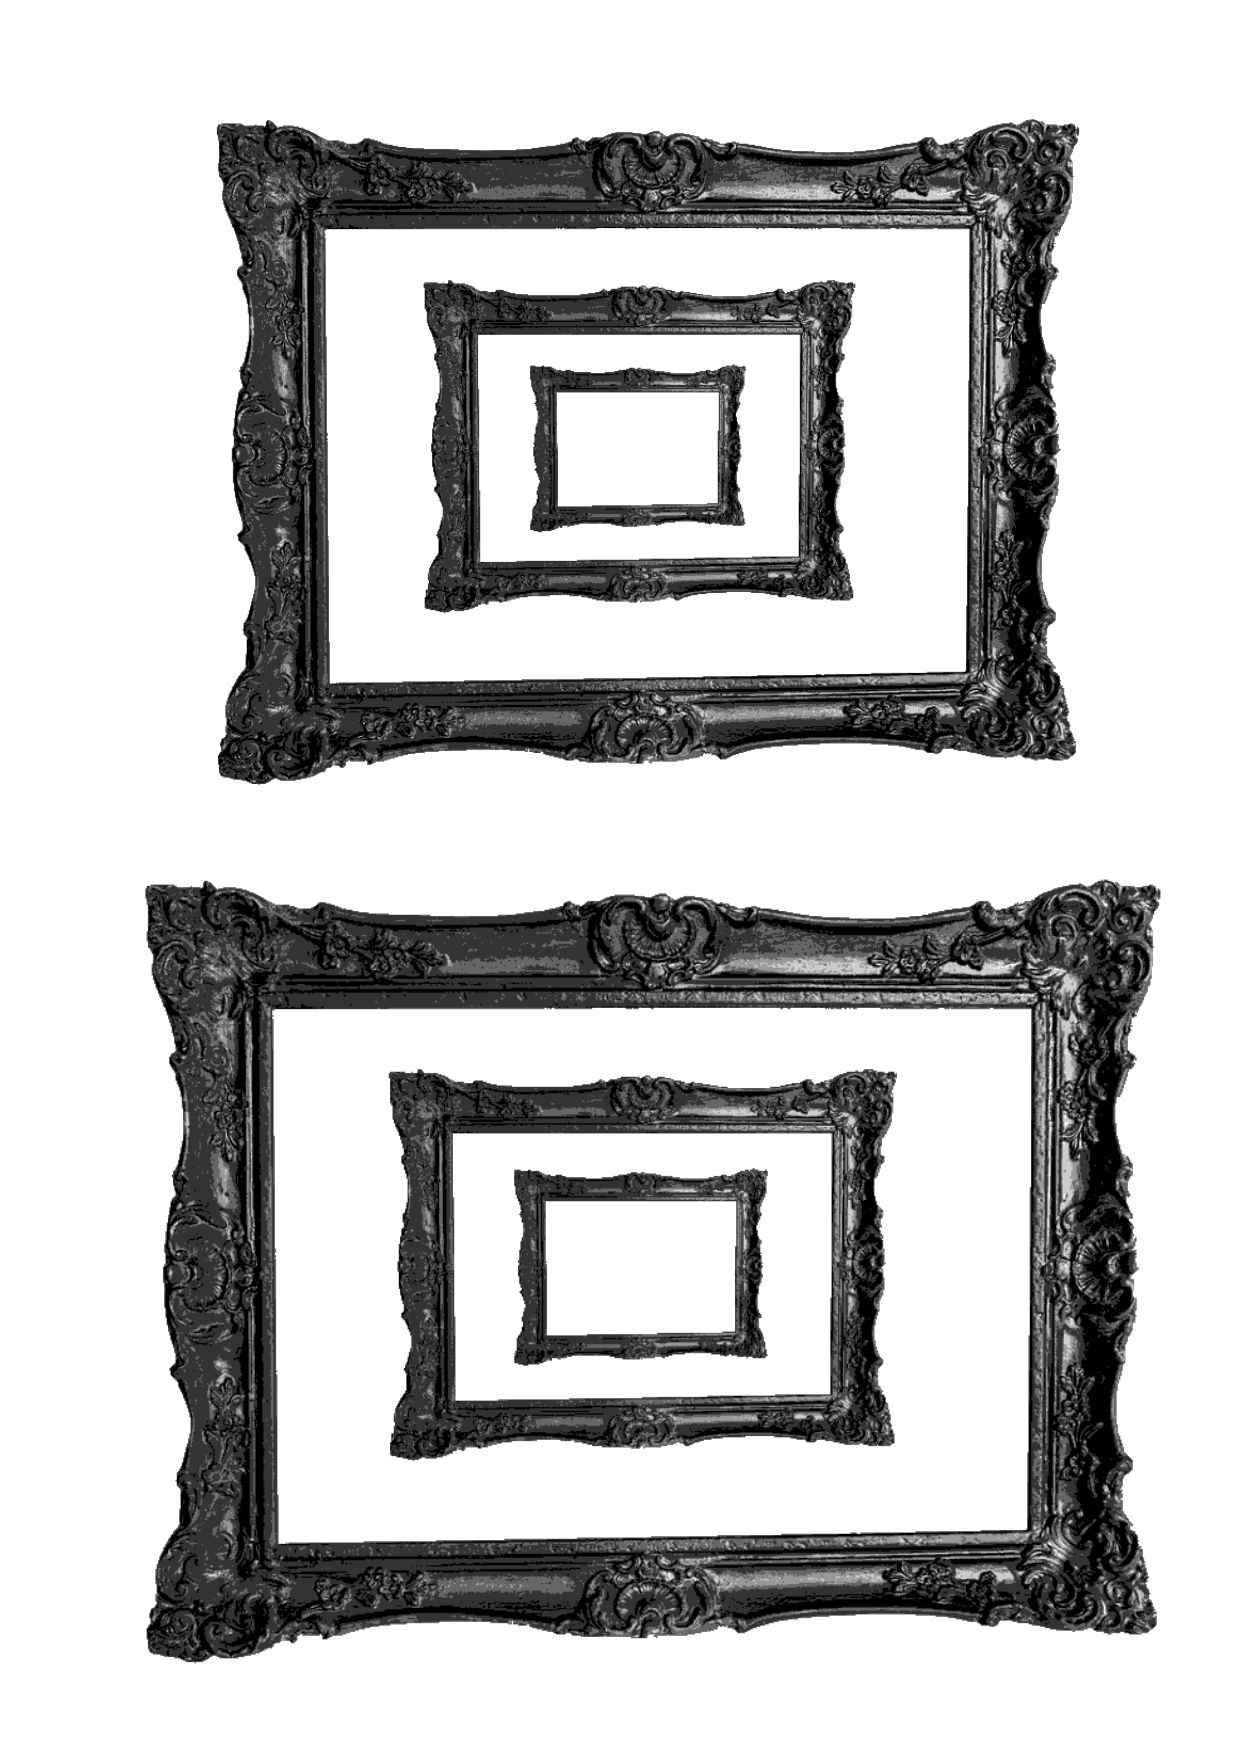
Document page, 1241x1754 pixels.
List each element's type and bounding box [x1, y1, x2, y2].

picture [185, 99, 1094, 817]
picture [108, 856, 1178, 1701]
